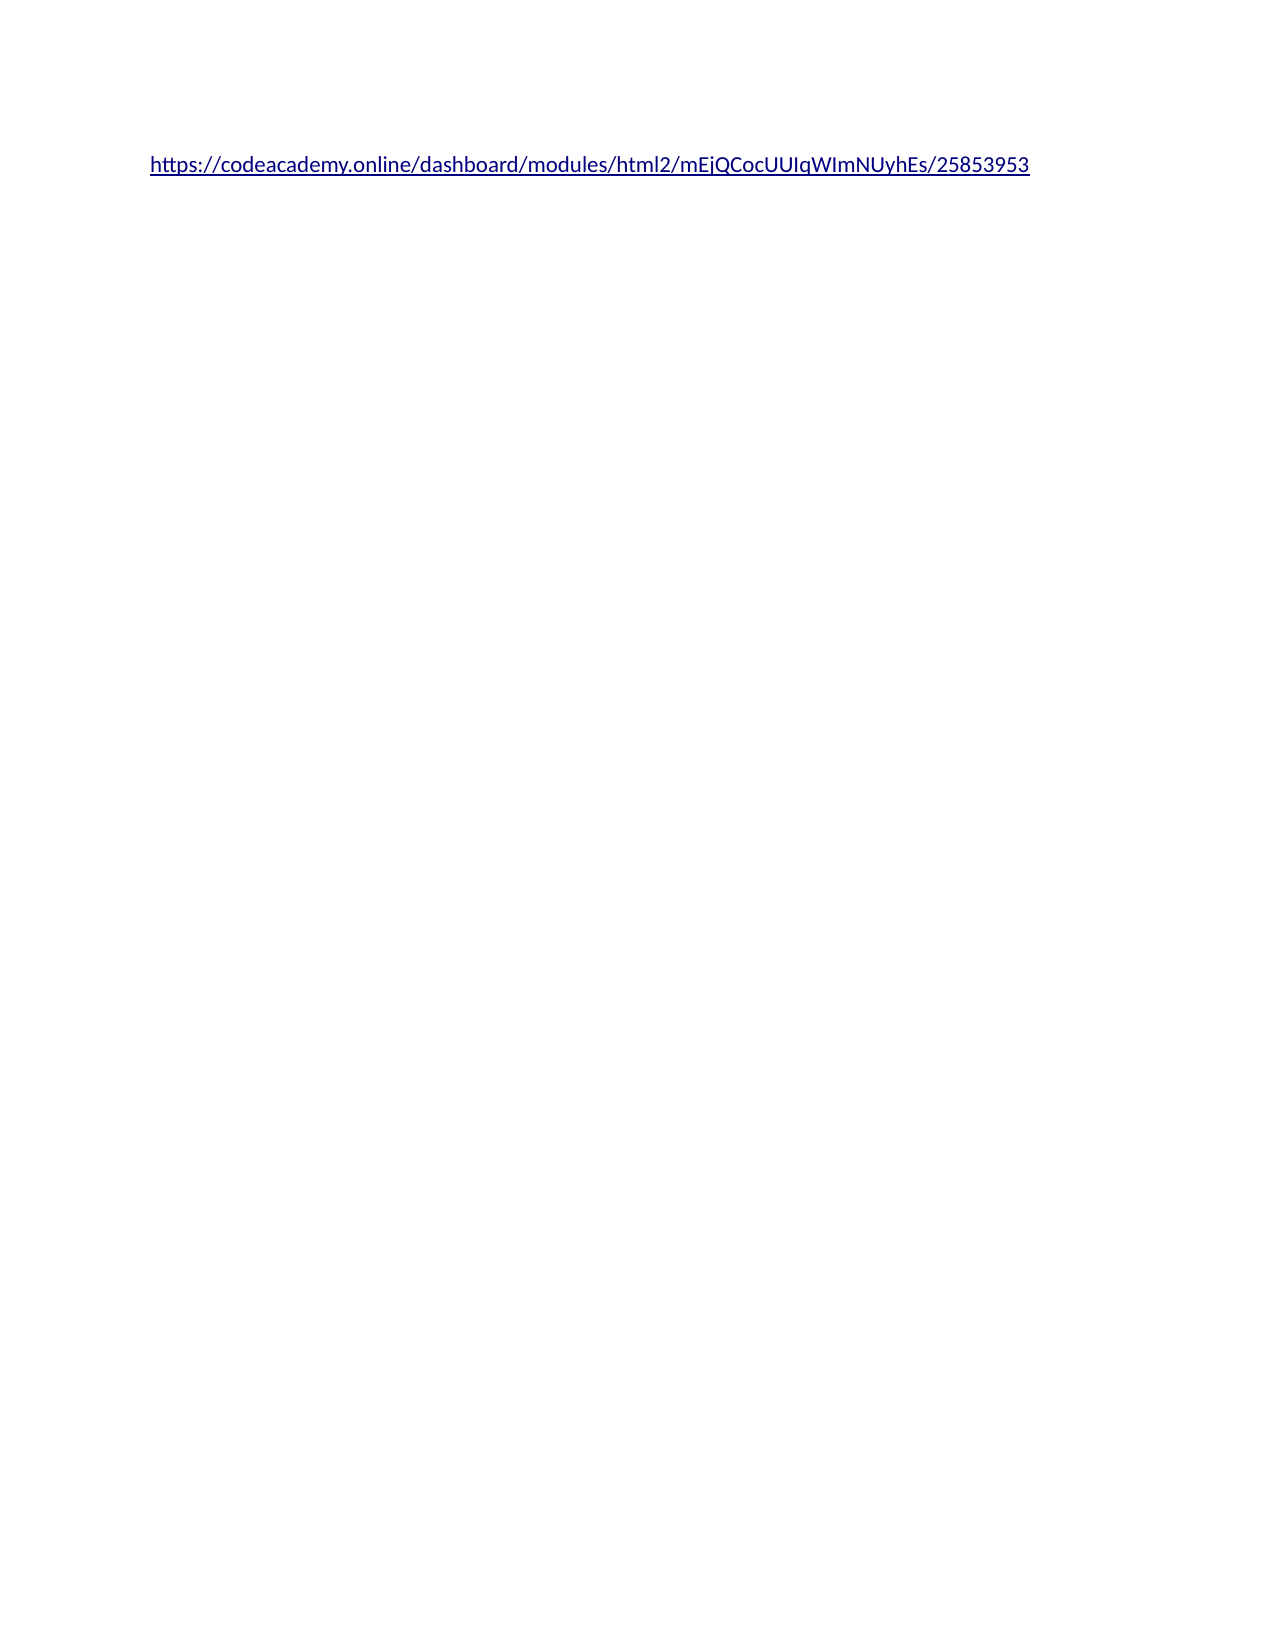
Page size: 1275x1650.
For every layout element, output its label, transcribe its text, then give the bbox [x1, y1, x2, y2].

text https://codeacademy.online/dashboard/modules/html2/mEjQCocUUIqWImNUyhEs/25853953 [150, 150, 1125, 178]
